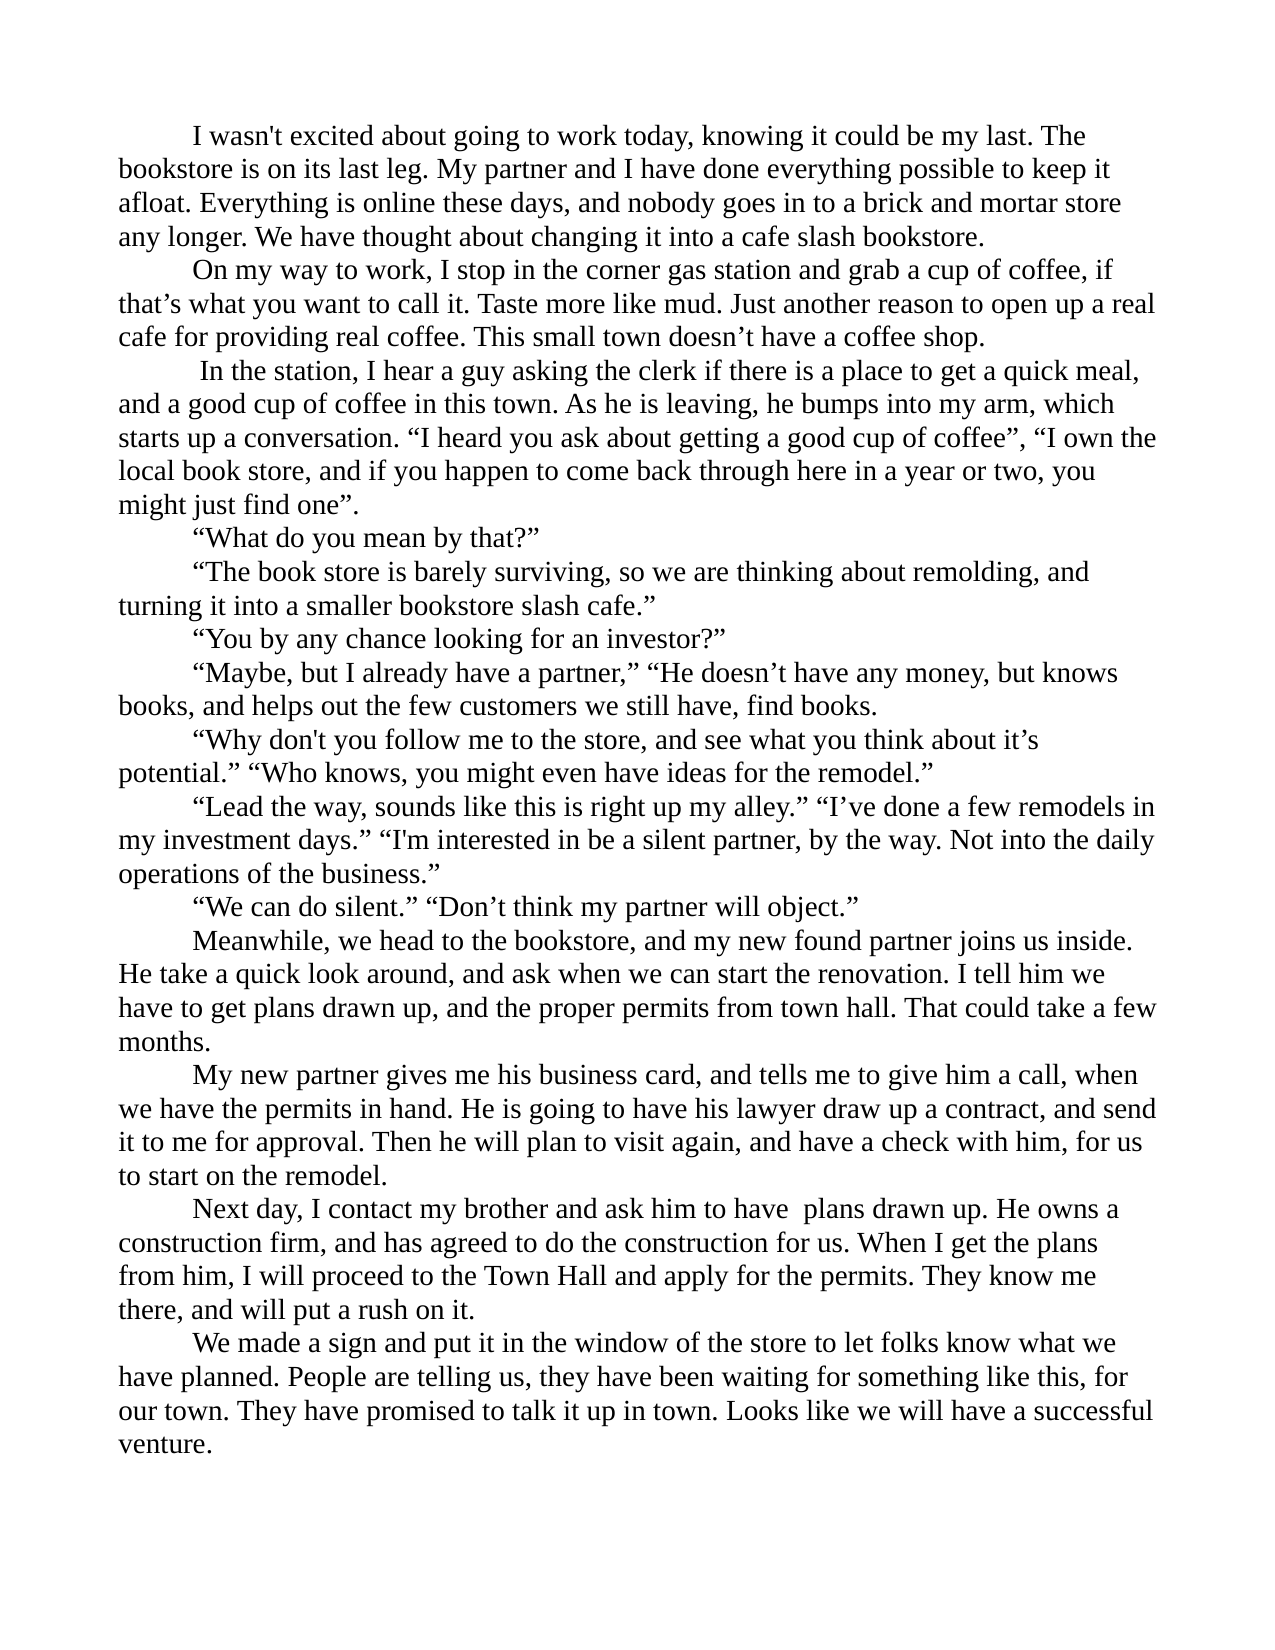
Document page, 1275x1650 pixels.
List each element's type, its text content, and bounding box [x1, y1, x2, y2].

text “Lead the way, sounds like this is right up my alley.” “I’ve done a few remodels in my investment days.” “I'm interested in be a silent partner, by the way. Not into the daily operations of the business.” [118, 789, 1157, 889]
text My new partner gives me his business card, and tells me to give him a call, when we have the permits in hand. He is going to have his lawyer draw up a contract, and send it to me for approval. Then he will plan to visit again, and have a check with him, for us to start on the remodel. [118, 1057, 1157, 1191]
text We made a sign and put it in the window of the store to let folks know what we have planned. People are telling us, they have been waiting for something like this, for our town. They have promised to talk it up in town. Looks like we will have a successful venture. [118, 1326, 1157, 1460]
text “Maybe, but I already have a partner,” “He doesn’t have any money, but knows books, and helps out the few customers we still have, find books. [118, 655, 1157, 722]
text “The book store is barely surviving, so we are thinking about remolding, and turning it into a smaller bookstore slash cafe.” [118, 554, 1157, 621]
text “We can do silent.” “Don’t think my partner will object.” [118, 889, 1157, 923]
text In the station, I hear a guy asking the clerk if there is a place to get a quick meal, and a good cup of coffee in this town. As he is leaving, he bumps into my arm, which starts up a conversation. “I heard you ask about getting a good cup of coffee”, “I own the local book store, and if you happen to come back through here in a year or two, you might just find one”. [118, 353, 1157, 521]
text Meanwhile, we head to the bookstore, and my new found partner joins us inside. He take a quick look around, and ask when we can start the renovation. I tell him we have to get plans drawn up, and the proper permits from town hall. That could take a few months. [118, 923, 1157, 1057]
text “You by any chance looking for an investor?” [118, 621, 1157, 655]
text On my way to work, I stop in the corner gas station and grab a cup of coffee, if that’s what you want to call it. Taste more like mud. Just another reason to open up a real cafe for providing real coffee. This small town doesn’t have a coffee shop. [118, 252, 1157, 353]
text “Why don't you follow me to the store, and see what you think about it’s potential.” “Who knows, you might even have ideas for the remodel.” [118, 722, 1157, 789]
text Next day, I contact my brother and ask him to have plans drawn up. He owns a construction firm, and has agreed to do the construction for us. When I get the plans from him, I will proceed to the Town Hall and apply for the permits. They know me there, and will put a rush on it. [118, 1191, 1157, 1326]
text “What do you mean by that?” [118, 521, 1157, 554]
text I wasn't excited about going to work today, knowing it could be my last. The bookstore is on its last leg. My partner and I have done everything possible to keep it afloat. Everything is online these days, and nobody goes in to a brick and mortar store any longer. We have thought about changing it into a cafe slash bookstore. [118, 118, 1157, 252]
